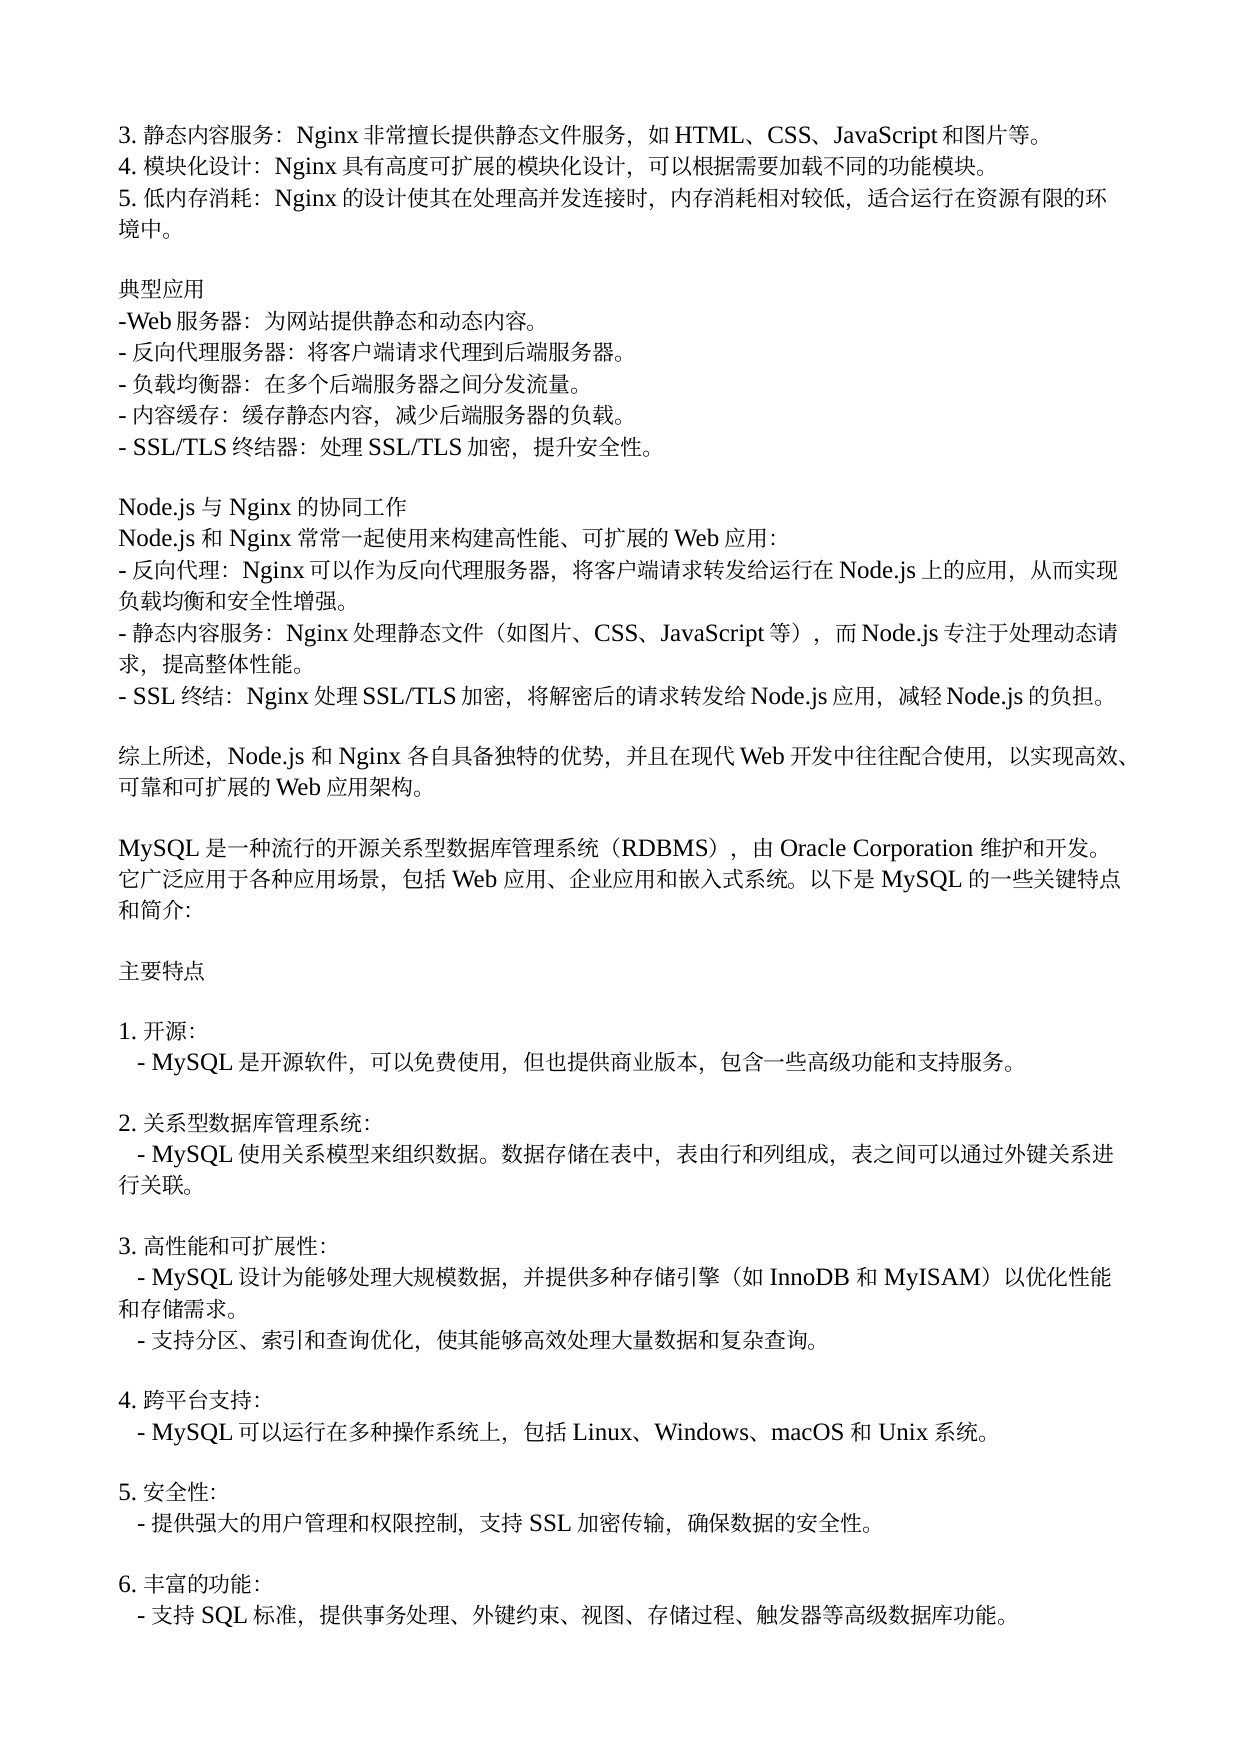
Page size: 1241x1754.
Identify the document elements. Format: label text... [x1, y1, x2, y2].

text - MySQL 可以运行在多种操作系统上，包括 Linux、Windows、macOS 和 Unix 系统。 [118, 1415, 1122, 1446]
text - 内容缓存：缓存静态内容，减少后端服务器的负载。 [118, 398, 1122, 430]
text Node.js 与 Nginx 的协同工作 [118, 490, 1122, 522]
text - SSL/TLS终结器：处理SSL/TLS加密，提升安全性。 [118, 430, 1122, 461]
text Node.js 和 Nginx 常常一起使用来构建高性能、可扩展的Web应用： [118, 522, 1122, 553]
text - 支持分区、索引和查询优化，使其能够高效处理大量数据和复杂查询。 [118, 1323, 1122, 1355]
text -Web服务器：为网站提供静态和动态内容。 [118, 304, 1122, 336]
text 综上所述，Node.js 和 Nginx 各自具备独特的优势，并且在现代Web开发中往往配合使用，以实现高效、可靠和可扩展的Web应用架构。 [118, 739, 1122, 802]
text - 反向代理：Nginx可以作为反向代理服务器，将客户端请求转发给运行在Node.js上的应用，从而实现负载均衡和安全性增强。 [118, 553, 1122, 616]
text 5. 安全性： [118, 1475, 1122, 1507]
text - MySQL 使用关系模型来组织数据。数据存储在表中，表由行和列组成，表之间可以通过外键关系进行关联。 [118, 1137, 1122, 1200]
text - 静态内容服务：Nginx处理静态文件（如图片、CSS、JavaScript等），而Node.js专注于处理动态请求，提高整体性能。 [118, 616, 1122, 679]
text 5. 低内存消耗：Nginx的设计使其在处理高并发连接时，内存消耗相对较低，适合运行在资源有限的环境中。 [118, 181, 1122, 244]
text - MySQL 是开源软件，可以免费使用，但也提供商业版本，包含一些高级功能和支持服务。 [118, 1046, 1122, 1077]
text 2. 关系型数据库管理系统： [118, 1106, 1122, 1137]
text 4. 跨平台支持： [118, 1383, 1122, 1415]
text - 负载均衡器：在多个后端服务器之间分发流量。 [118, 367, 1122, 398]
text 4. 模块化设计：Nginx具有高度可扩展的模块化设计，可以根据需要加载不同的功能模块。 [118, 149, 1122, 181]
text 6. 丰富的功能： [118, 1567, 1122, 1598]
text 主要特点 [118, 954, 1122, 985]
text 3. 静态内容服务：Nginx非常擅长提供静态文件服务，如HTML、CSS、JavaScript和图片等。 [118, 118, 1122, 149]
text 1. 开源： [118, 1014, 1122, 1046]
text - 反向代理服务器：将客户端请求代理到后端服务器。 [118, 336, 1122, 367]
text 3. 高性能和可扩展性： [118, 1229, 1122, 1260]
text - SSL终结：Nginx处理SSL/TLS加密，将解密后的请求转发给Node.js应用，减轻Node.js的负担。 [118, 679, 1122, 710]
text 典型应用 [118, 273, 1122, 304]
text - MySQL 设计为能够处理大规模数据，并提供多种存储引擎（如 InnoDB 和 MyISAM）以优化性能和存储需求。 [118, 1260, 1122, 1323]
text MySQL 是一种流行的开源关系型数据库管理系统（RDBMS），由 Oracle Corporation 维护和开发。它广泛应用于各种应用场景，包括 Web 应用、企业应用和嵌入式系统。以下是 MySQL 的一些关键特点和简介： [118, 831, 1122, 925]
text - 提供强大的用户管理和权限控制，支持 SSL 加密传输，确保数据的安全性。 [118, 1507, 1122, 1538]
text - 支持 SQL 标准，提供事务处理、外键约束、视图、存储过程、触发器等高级数据库功能。 [118, 1598, 1122, 1630]
